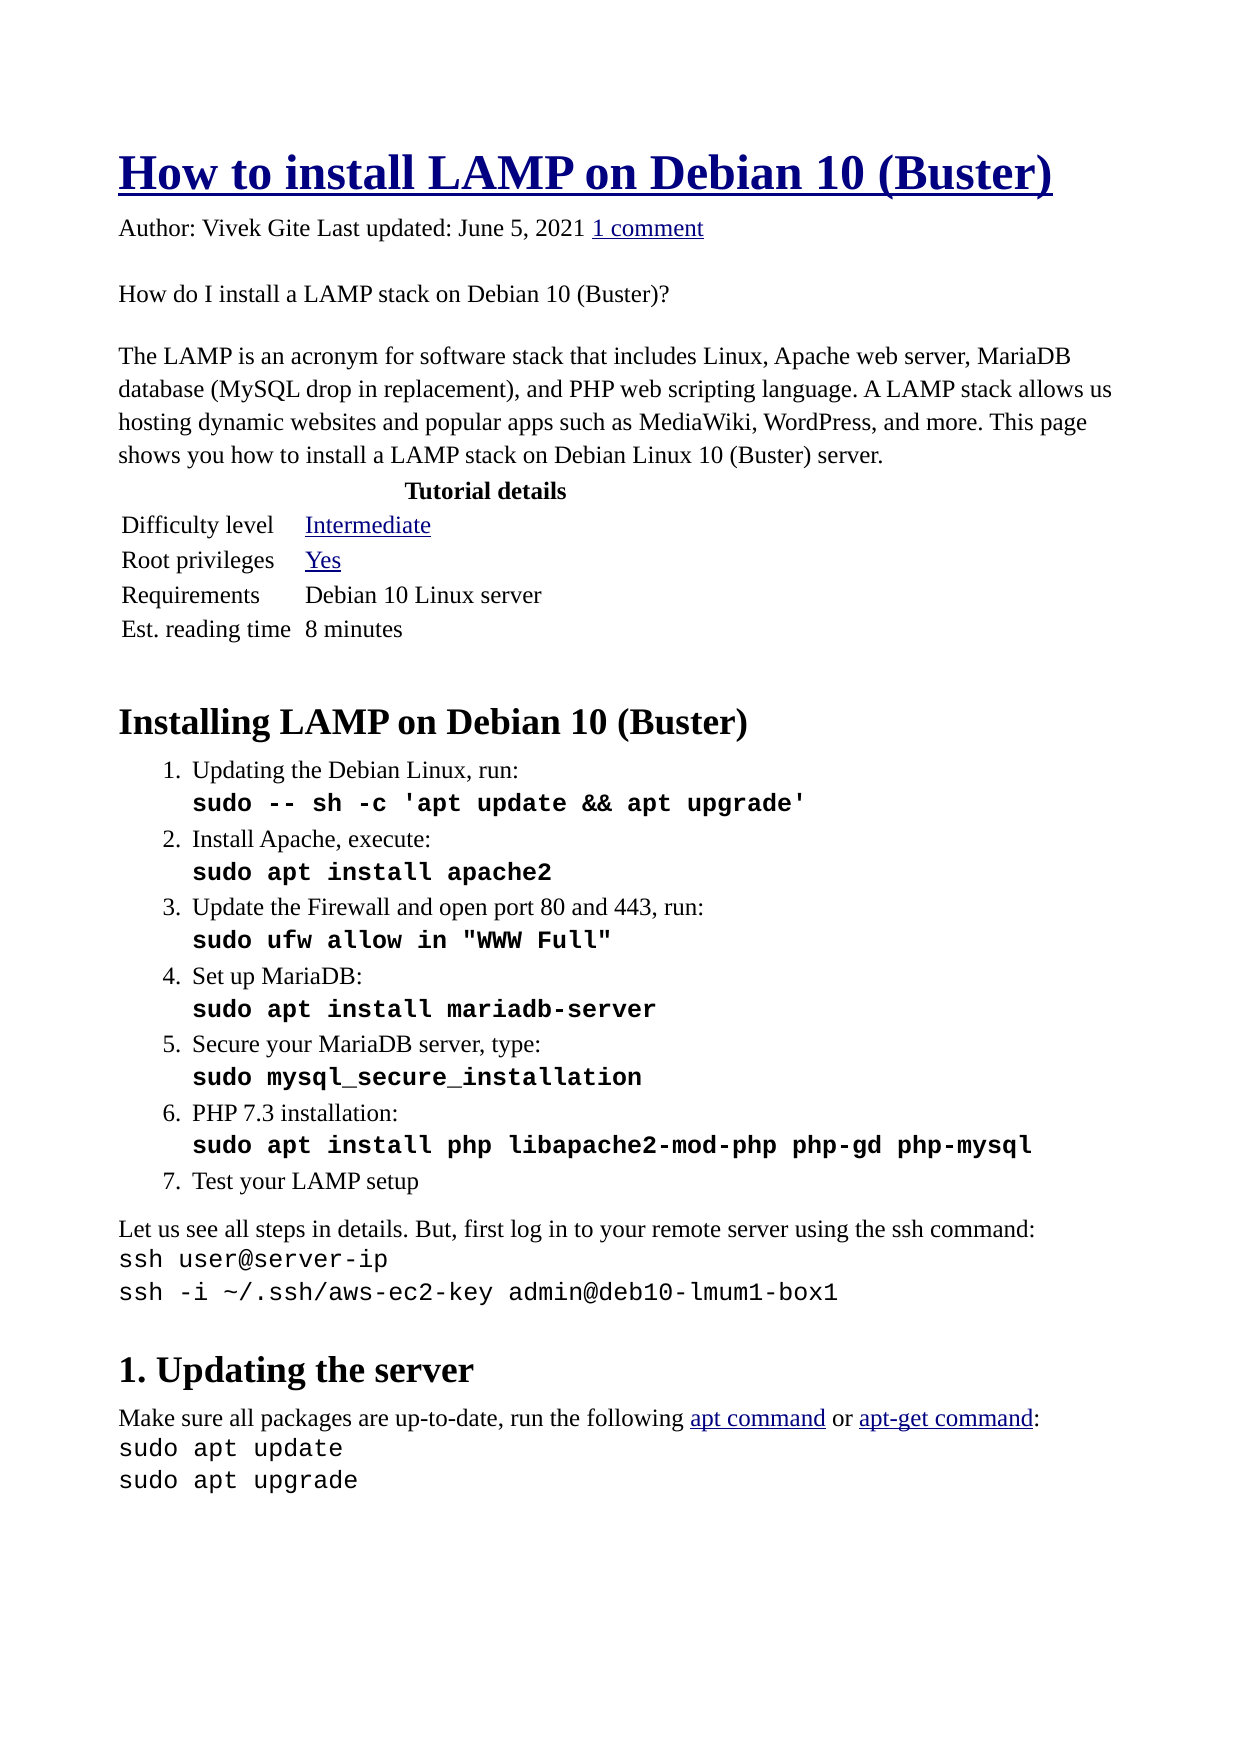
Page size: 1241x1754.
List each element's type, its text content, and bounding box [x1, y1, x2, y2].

text How do I install a LAMP stack on Debian 10 (Buster)? The LAMP is an acronym for software stack that includes Linux, Apache web server, MariaDB database (MySQL drop in replacement), and PHP web scripting language. A LAMP stack allows us hosting dynamic websites and popular apps such as MediaWiki, WordPress, and more. This page shows you how to install a LAMP stack on Debian Linux 10 (Buster) server. [118, 279, 1122, 469]
table_header Tutorial details [118, 473, 853, 508]
text Author: Vivek Gite Last updated: June 5, 2021 1 comment [118, 213, 1122, 242]
text Let us see all steps in details. But, first log in to your remote server using the ssh command: ssh user@server-ip ssh -i ~/.ssh/aws-ec2-key admin@deb10-lmum1-box1 [118, 1214, 1122, 1307]
table_cell Root privileges [118, 542, 302, 577]
table_cell Difficulty level [118, 508, 302, 542]
subtitle Installing LAMP on Debian 10 (Buster) [118, 700, 1122, 743]
subtitle How to install LAMP on Debian 10 (Buster) [118, 143, 1122, 201]
table_cell Requirements [118, 577, 302, 611]
list Set up MariaDB: sudo apt install mariadb-server [162, 961, 1122, 1024]
table_cell Intermediate [302, 508, 853, 542]
table_cell Debian 10 Linux server [302, 577, 853, 611]
subtitle 1. Updating the server [118, 1347, 1122, 1390]
table_cell Est. reading time [118, 611, 302, 646]
list Updating the Debian Linux, run: sudo -- sh -c 'apt update && apt upgrade' [162, 755, 1122, 819]
table_cell 8 minutes [302, 611, 853, 646]
list Test your LAMP setup [162, 1166, 1122, 1195]
table_cell Yes [302, 542, 853, 577]
list Install Apache, execute: sudo apt install apache2 [162, 824, 1122, 888]
list PHP 7.3 installation: sudo apt install php libapache2-mod-php php-gd php-mysql [162, 1098, 1122, 1161]
list Secure your MariaDB server, type: sudo mysql_secure_installation [162, 1029, 1122, 1093]
text Make sure all packages are up-to-date, run the following apt command or apt-get command: sudo apt update sudo apt upgrade [118, 1403, 1122, 1496]
list Update the Firewall and open port 80 and 443, run: sudo ufw allow in "WWW Full" [162, 892, 1122, 956]
